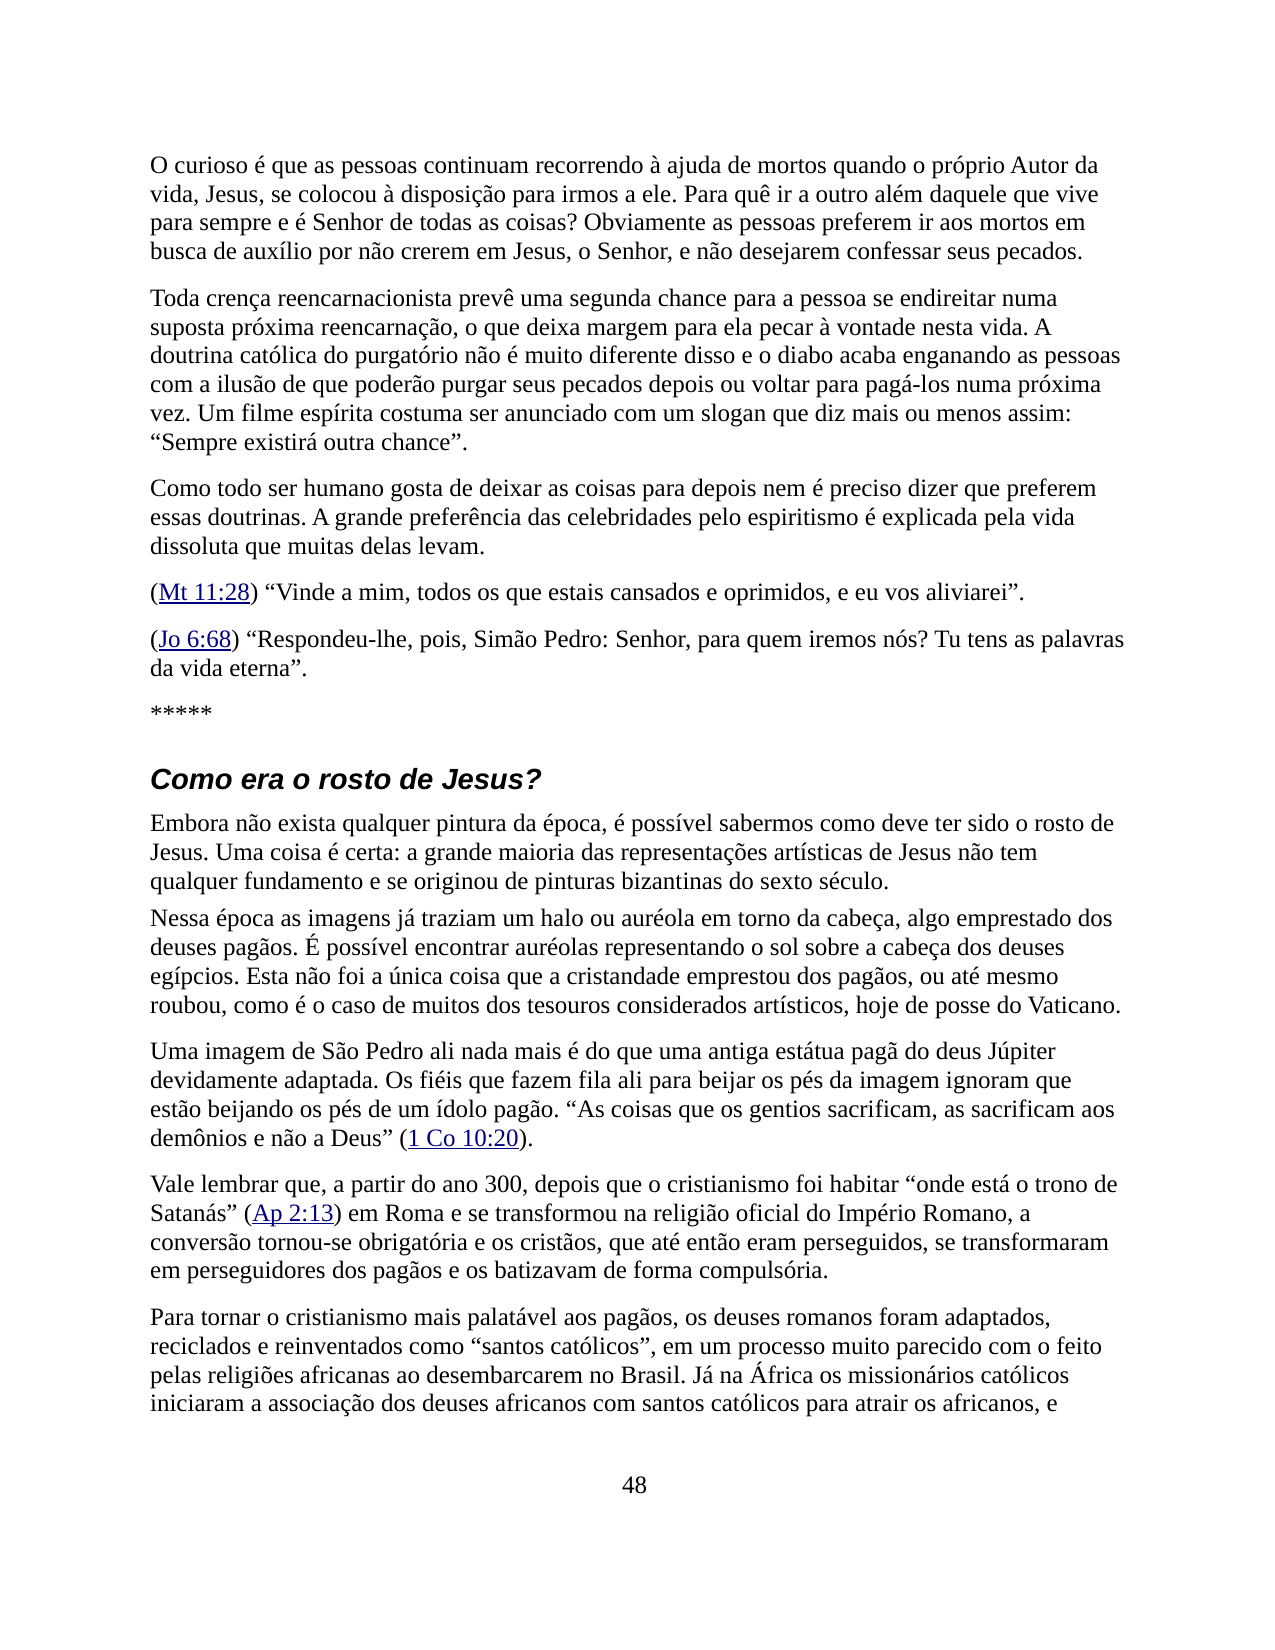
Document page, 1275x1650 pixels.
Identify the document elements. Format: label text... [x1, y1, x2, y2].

text (Jo 6:68) “Respondeu-lhe, pois, Simão Pedro: Senhor, para quem iremos nós? Tu tens as palavras da vida eterna”. [150, 624, 1125, 682]
text Como todo ser humano gosta de deixar as coisas para depois nem é preciso dizer que preferem essas doutrinas. A grande preferência das celebridades pelo espiritismo é explicada pela vida dissoluta que muitas delas levam. [150, 473, 1125, 559]
text Vale lembrar que, a partir do ano 300, depois que o cristianismo foi habitar “onde está o trono de Satanás” (Ap 2:13) em Roma e se transformou na religião oficial do Império Romano, a conversão tornou-se obrigatória e os cristãos, que até então eram perseguidos, se transformaram em perseguidores dos pagãos e os batizavam de forma compulsória. [150, 1169, 1125, 1284]
text O curioso é que as pessoas continuam recorrendo à ajuda de mortos quando o próprio Autor da vida, Jesus, se colocou à disposição para irmos a ele. Para quê ir a outro além daquele que vive para sempre e é Senhor de todas as coisas? Obviamente as pessoas preferem ir aos mortos em busca de auxílio por não crerem em Jesus, o Senhor, e não desejarem confessar seus pecados. [150, 150, 1125, 265]
text Uma imagem de São Pedro ali nada mais é do que uma antiga estátua pagã do deus Júpiter devidamente adaptada. Os fiéis que fazem fila ali para beijar os pés da imagem ignoram que estão beijando os pés de um ídolo pagão. “As coisas que os gentios sacrificam, as sacrificam aos demônios e não a Deus” (1 Co 10:20). [150, 1036, 1125, 1151]
subtitle Como era o rosto de Jesus? [150, 762, 1125, 796]
text Toda crença reencarnacionista prevê uma segunda chance para a pessoa se endireitar numa suposta próxima reencarnação, o que deixa margem para ela pecar à vontade nesta vida. A doutrina católica do purgatório não é muito diferente disso e o diabo acaba enganando as pessoas com a ilusão de que poderão purgar seus pecados depois ou voltar para pagá-los numa próxima vez. Um filme espírita costuma ser anunciado com um slogan que diz mais ou menos assim: “Sempre existirá outra chance”. [150, 283, 1125, 455]
text Embora não exista qualquer pintura da época, é possível sabermos como deve ter sido o rosto de Jesus. Uma coisa é certa: a grande maioria das representações artísticas de Jesus não tem qualquer fundamento e se originou de pinturas bizantinas do sexto século. [150, 808, 1125, 894]
text ***** [150, 699, 1125, 728]
text Para tornar o cristianismo mais palatável aos pagãos, os deuses romanos foram adaptados, reciclados e reinventados como “santos católicos”, em um processo muito parecido com o feito pelas religiões africanas ao desembarcarem no Brasil. Já na África os missionários católicos iniciaram a associação dos deuses africanos com santos católicos para atrair os africanos, e [150, 1302, 1125, 1417]
text (Mt 11:28) “Vinde a mim, todos os que estais cansados e oprimidos, e eu vos aliviarei”. [150, 577, 1125, 606]
text Nessa época as imagens já traziam um halo ou auréola em torno da cabeça, algo emprestado dos deuses pagãos. É possível encontrar auréolas representando o sol sobre a cabeça dos deuses egípcios. Esta não foi a única coisa que a cristandade emprestou dos pagãos, ou até mesmo roubou, como é o caso de muitos dos tesouros considerados artísticos, hoje de posse do Vaticano. [150, 903, 1125, 1018]
